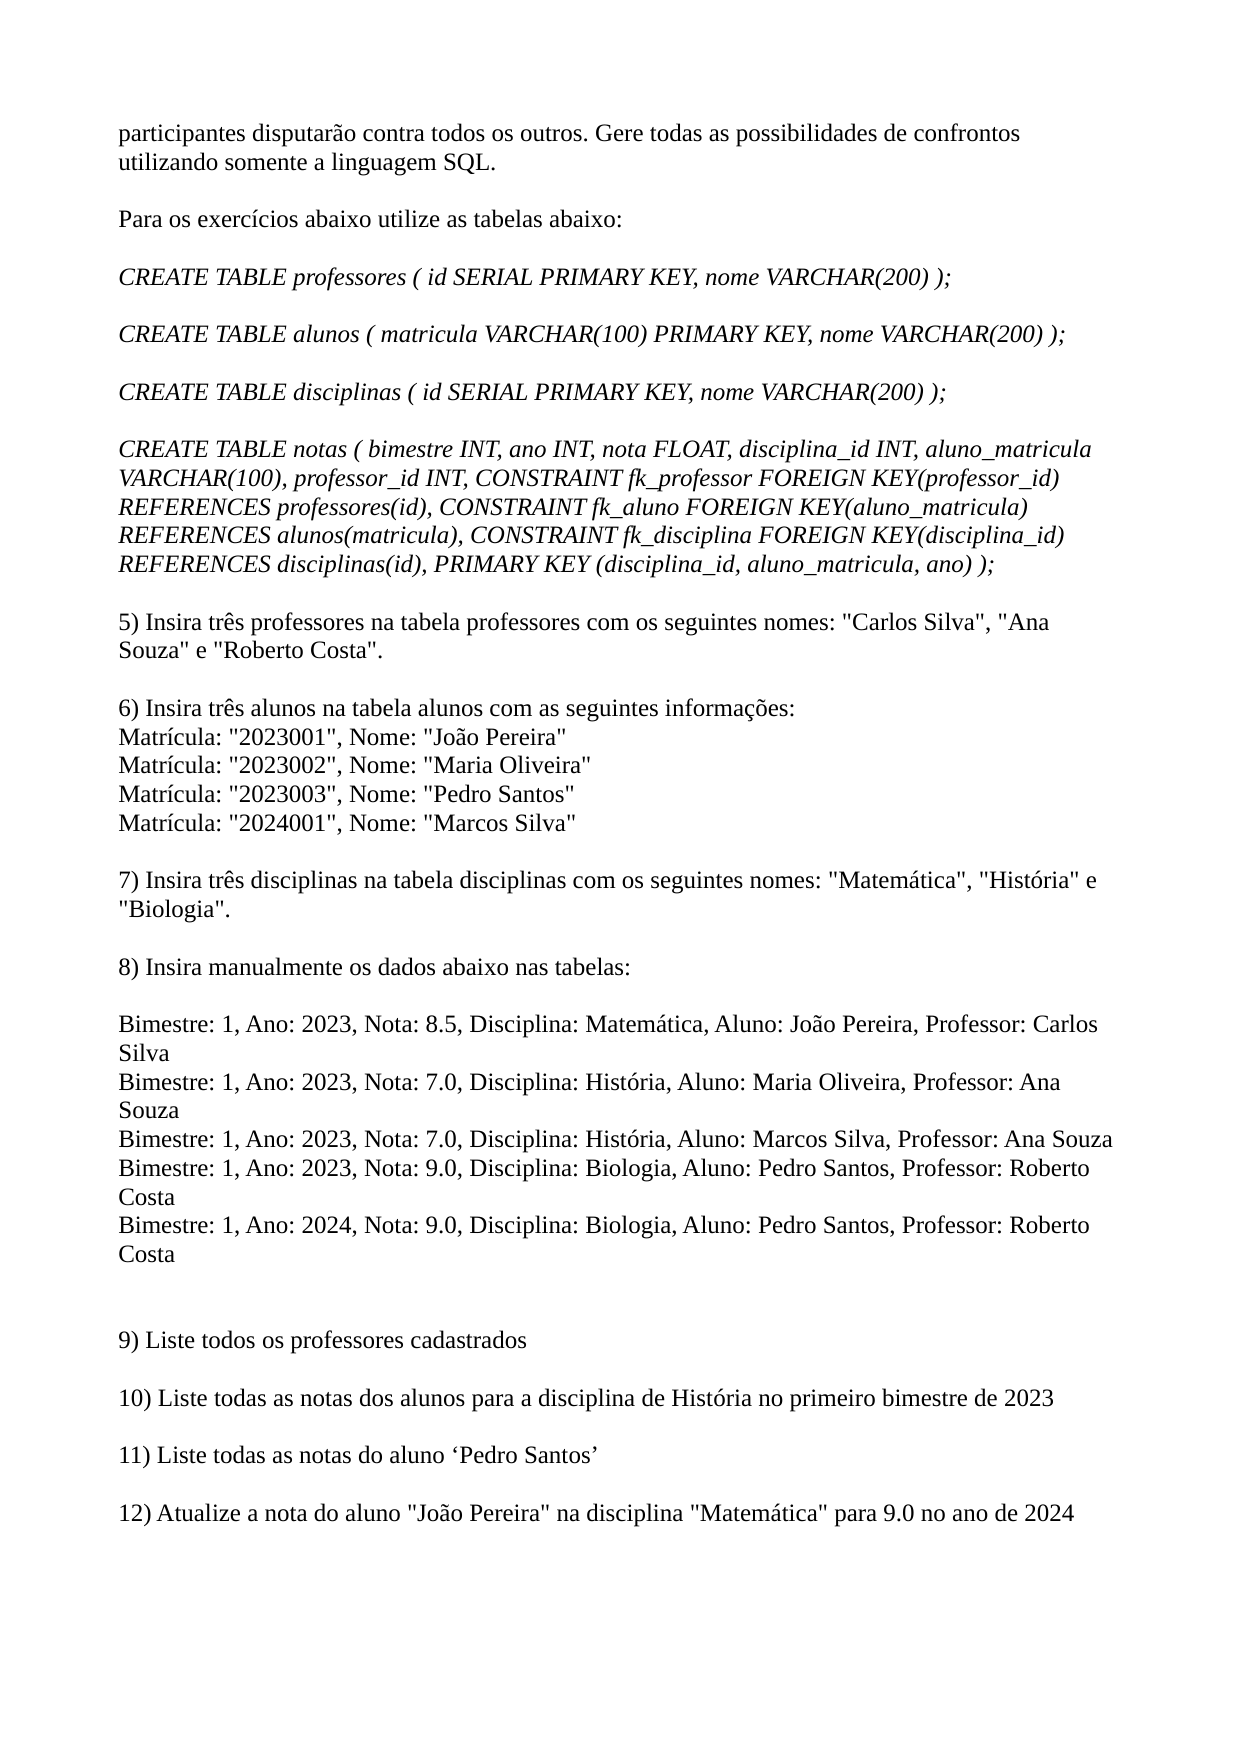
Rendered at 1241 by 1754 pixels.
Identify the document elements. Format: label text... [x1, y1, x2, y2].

text 10) Liste todas as notas dos alunos para a disciplina de História no primeiro bimestre de 2023 [118, 1383, 1122, 1412]
text Matrícula: "2024001", Nome: "Marcos Silva" [118, 808, 1122, 837]
text 7) Insira três disciplinas na tabela disciplinas com os seguintes nomes: "Matemática", "História" e "Biologia". 8) Insira manualmente os dados abaixo nas tabelas: [118, 866, 1122, 981]
text 11) Liste todas as notas do aluno ‘Pedro Santos’ [118, 1441, 1122, 1469]
text 9) Liste todos os professores cadastrados [118, 1326, 1122, 1354]
text Bimestre: 1, Ano: 2023, Nota: 8.5, Disciplina: Matemática, Aluno: João Pereira, Professor: Carlos Silva Bimestre: 1, Ano: 2023, Nota: 7.0, Disciplina: História, Aluno: Maria Oliveira, Professor: Ana Souza Bimestre: 1, Ano: 2023, Nota: 7.0, Disciplina: História, Aluno: Marcos Silva, Professor: Ana Souza Bimestre: 1, Ano: 2023, Nota: 9.0, Disciplina: Biologia, Aluno: Pedro Santos, Professor: Roberto Costa [118, 981, 1122, 1211]
text CREATE TABLE professores ( id SERIAL PRIMARY KEY, nome VARCHAR(200) ); CREATE TABLE alunos ( matricula VARCHAR(100) PRIMARY KEY, nome VARCHAR(200) ); CREATE TABLE disciplinas ( id SERIAL PRIMARY KEY, nome VARCHAR(200) ); CREATE TABLE notas ( bimestre INT, ano INT, nota FLOAT, disciplina_id INT, aluno_matricula VARCHAR(100), professor_id INT, CONSTRAINT fk_professor FOREIGN KEY(professor_id) REFERENCES professores(id), CONSTRAINT fk_aluno FOREIGN KEY(aluno_matricula) REFERENCES alunos(matricula), CONSTRAINT fk_disciplina FOREIGN KEY(disciplina_id) REFERENCES disciplinas(id), PRIMARY KEY (disciplina_id, aluno_matricula, ano) ); [118, 262, 1122, 578]
text 12) Atualize a nota do aluno "João Pereira" na disciplina "Matemática" para 9.0 no ano de 2024 [118, 1498, 1122, 1527]
text participantes disputarão contra todos os outros. Gere todas as possibilidades de confrontos utilizando somente a linguagem SQL. [118, 118, 1122, 176]
text Para os exercícios abaixo utilize as tabelas abaixo: [118, 204, 1122, 233]
text Bimestre: 1, Ano: 2024, Nota: 9.0, Disciplina: Biologia, Aluno: Pedro Santos, Professor: Roberto Costa [118, 1211, 1122, 1268]
text 5) Insira três professores na tabela professores com os seguintes nomes: "Carlos Silva", "Ana Souza" e "Roberto Costa". 6) Insira três alunos na tabela alunos com as seguintes informações: Matrícula: "2023001", Nome: "João Pereira" Matrícula: "2023002", Nome: "Maria Oliveira" Matrícula: "2023003", Nome: "Pedro Santos" [118, 607, 1122, 808]
